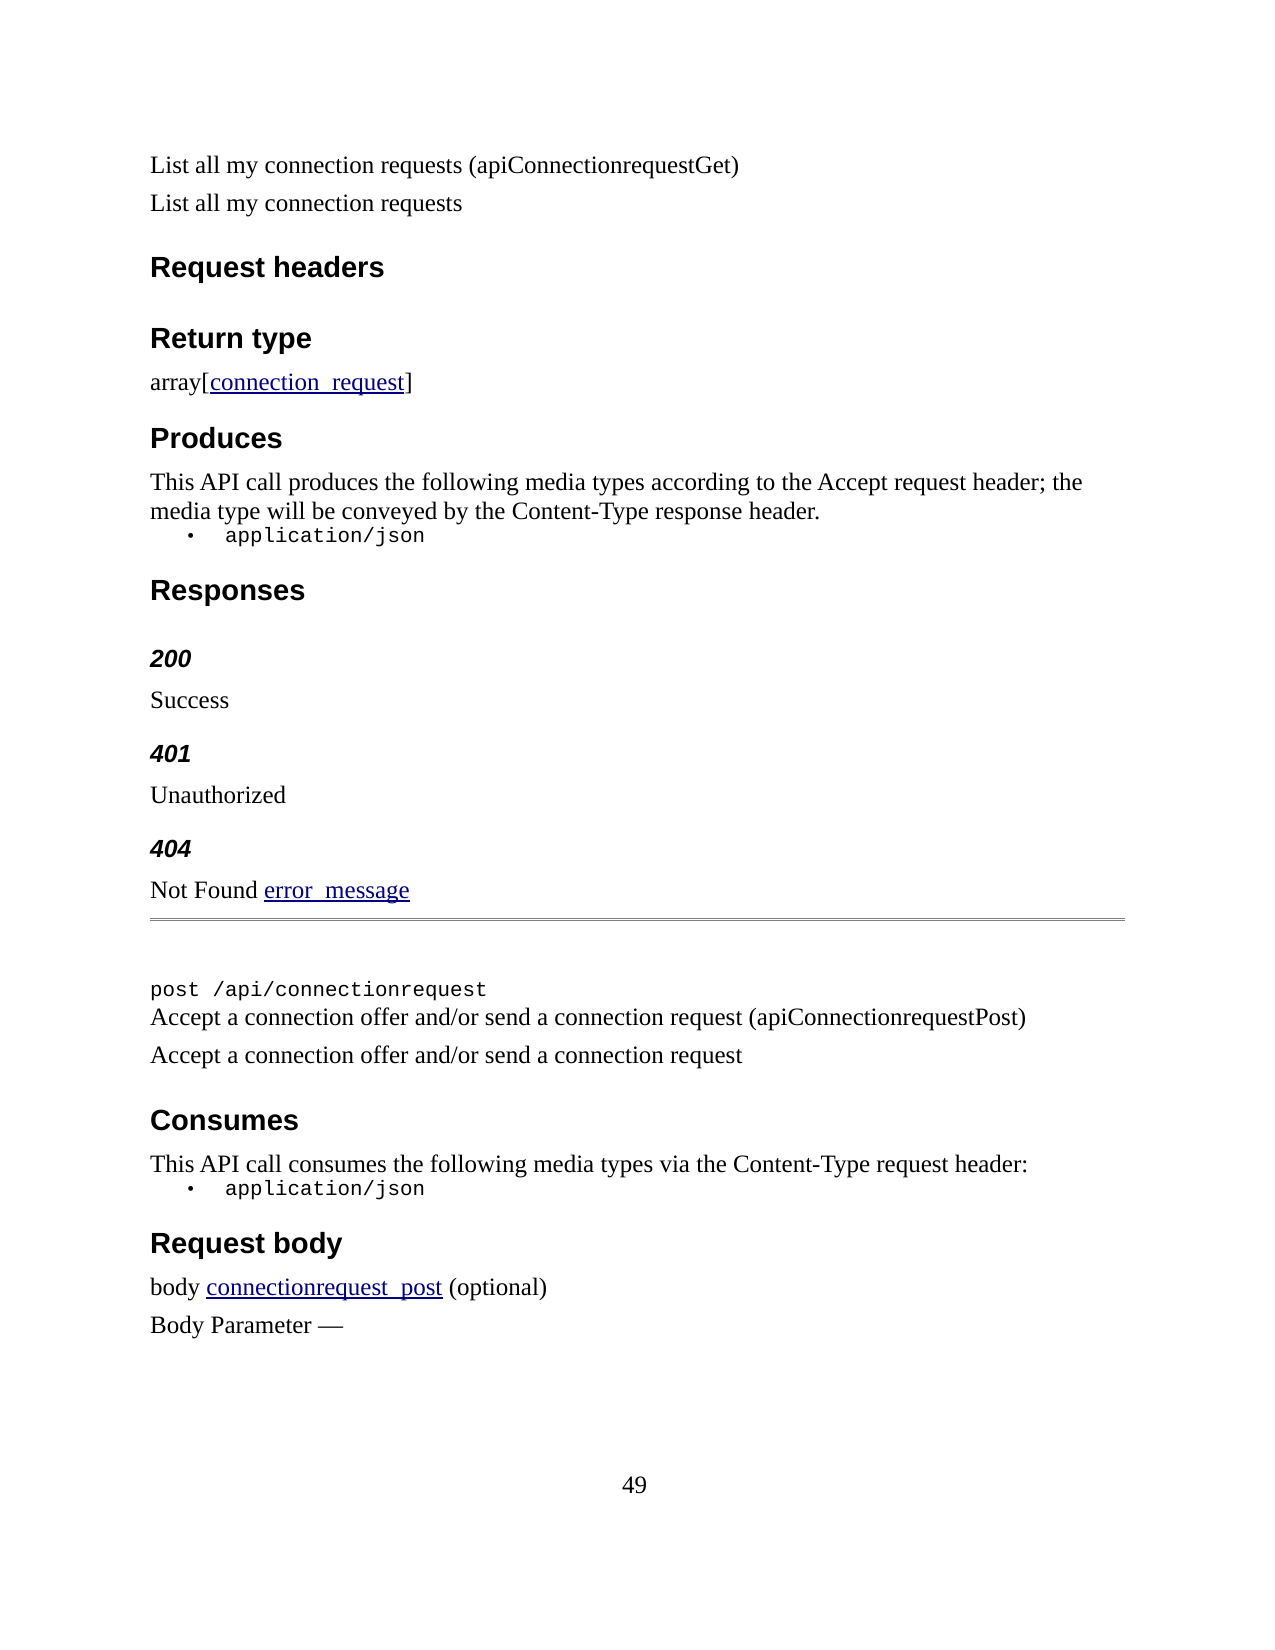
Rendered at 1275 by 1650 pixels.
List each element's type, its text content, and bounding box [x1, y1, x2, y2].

text Not Found error_message [150, 875, 1125, 904]
subtitle Consumes [150, 1103, 1125, 1136]
text This API call consumes the following media types via the Content-Type request header: [150, 1149, 1125, 1178]
text Unauthorized [150, 780, 1125, 809]
subtitle 404 [150, 834, 1125, 863]
subtitle Request headers [150, 250, 1125, 284]
text body connectionrequest_post (optional) [150, 1272, 1125, 1301]
subtitle Responses [150, 573, 1125, 607]
text Success [150, 686, 1125, 714]
text List all my connection requests [150, 188, 1125, 216]
subtitle Return type [150, 321, 1125, 355]
subtitle Produces [150, 421, 1125, 455]
text post /api/connectionrequest [150, 979, 1125, 1002]
list application/json [187, 1178, 1125, 1201]
subtitle 401 [150, 739, 1125, 768]
text Accept a connection offer and/or send a connection request [150, 1040, 1125, 1069]
text Accept a connection offer and/or send a connection request (apiConnectionrequestPost) [150, 1002, 1125, 1031]
text Body Parameter — [150, 1310, 1125, 1339]
text This API call produces the following media types according to the Accept request header; the media type will be conveyed by the Content-Type response header. [150, 467, 1125, 525]
text List all my connection requests (apiConnectionrequestGet) [150, 150, 1125, 179]
text array[connection_request] [150, 367, 1125, 396]
subtitle Request body [150, 1226, 1125, 1260]
subtitle 200 [150, 644, 1125, 673]
list application/json [187, 525, 1125, 548]
